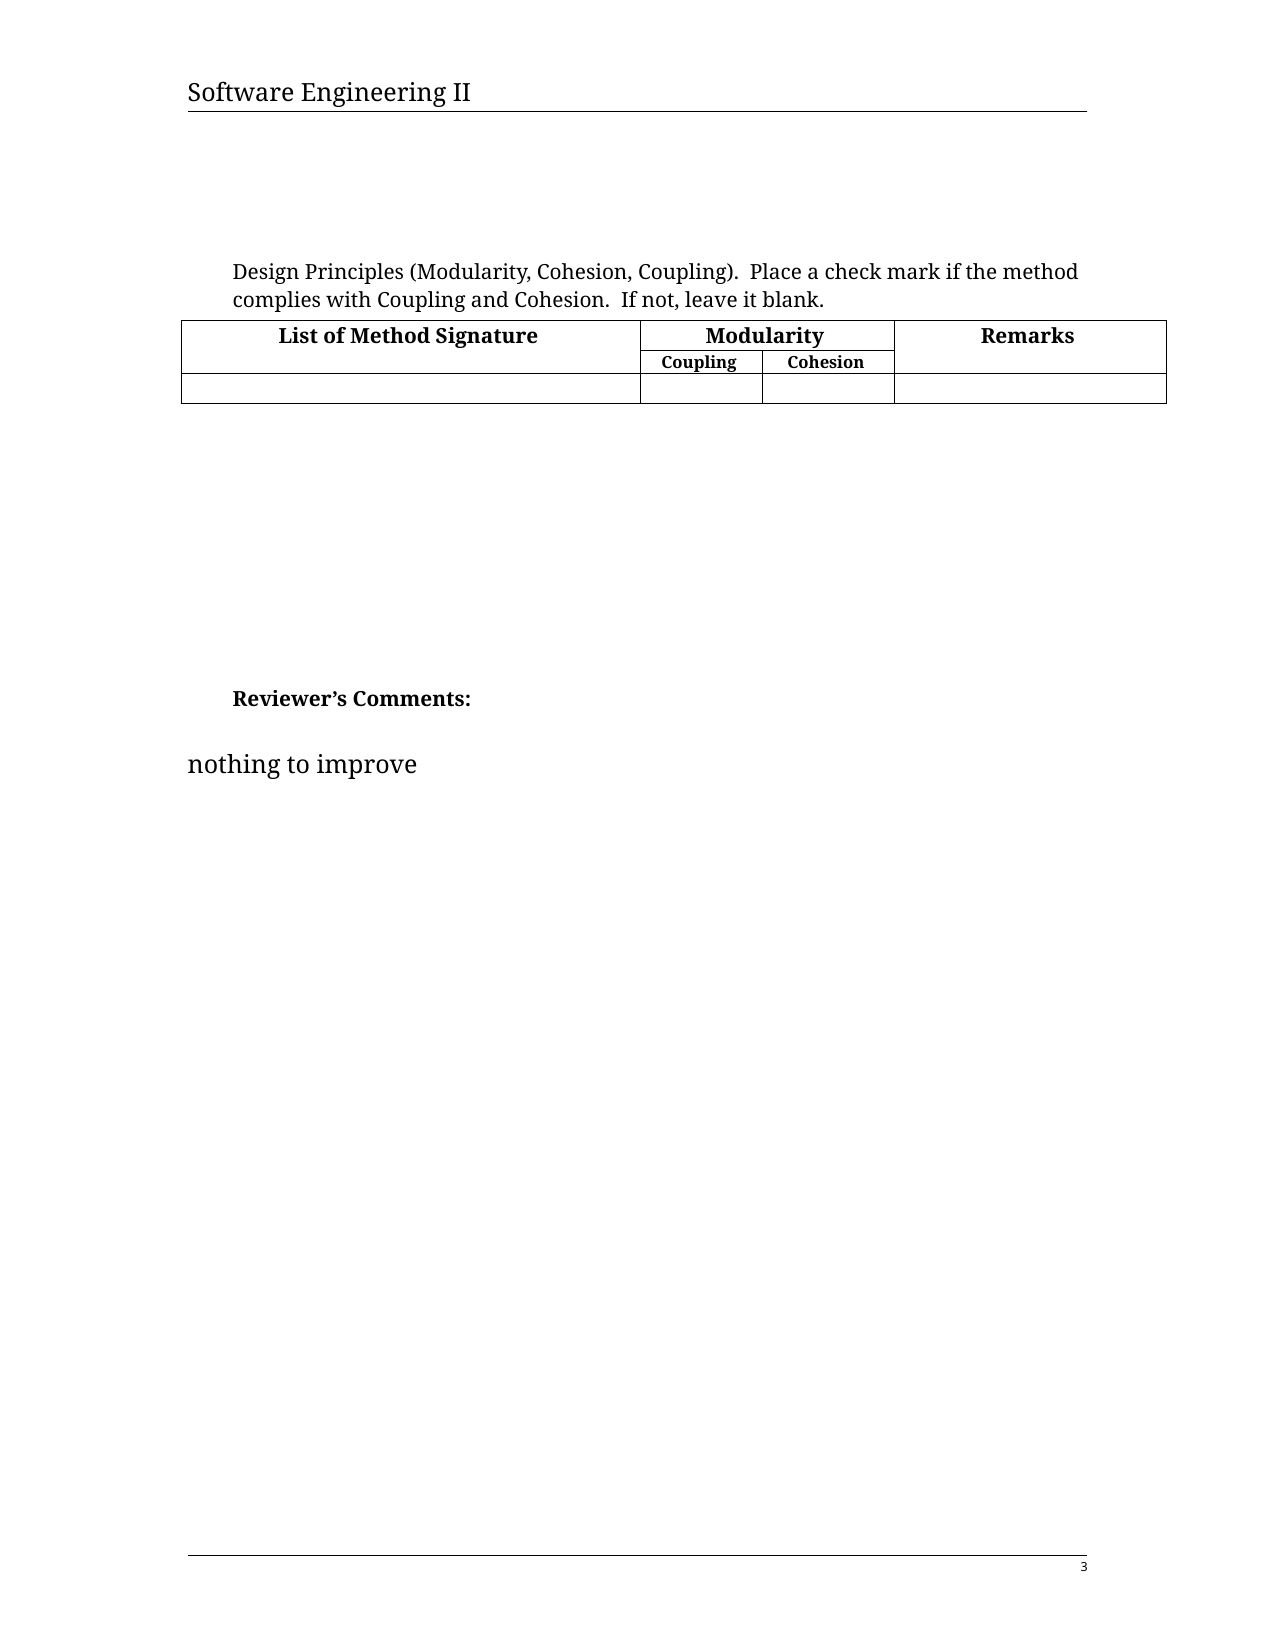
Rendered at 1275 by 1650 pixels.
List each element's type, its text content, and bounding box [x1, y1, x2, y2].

table_header List of Method Signature [182, 321, 640, 373]
table_cell [641, 374, 762, 403]
table_cell Cohesion [763, 351, 894, 373]
subtitle Reviewer’s Comments: [187, 684, 1087, 741]
table_cell Coupling [641, 351, 762, 373]
table_cell [895, 374, 1166, 403]
text nothing to improve [187, 747, 1087, 781]
table_header Modularity [641, 321, 894, 349]
table_cell [763, 374, 894, 403]
table_header Remarks [895, 321, 1166, 373]
table_cell [182, 374, 640, 403]
subtitle Design Principles (Modularity, Cohesion, Coupling). Place a check mark if the method complies with Coupling and Cohesion. If not, leave it blank. [187, 257, 1087, 314]
